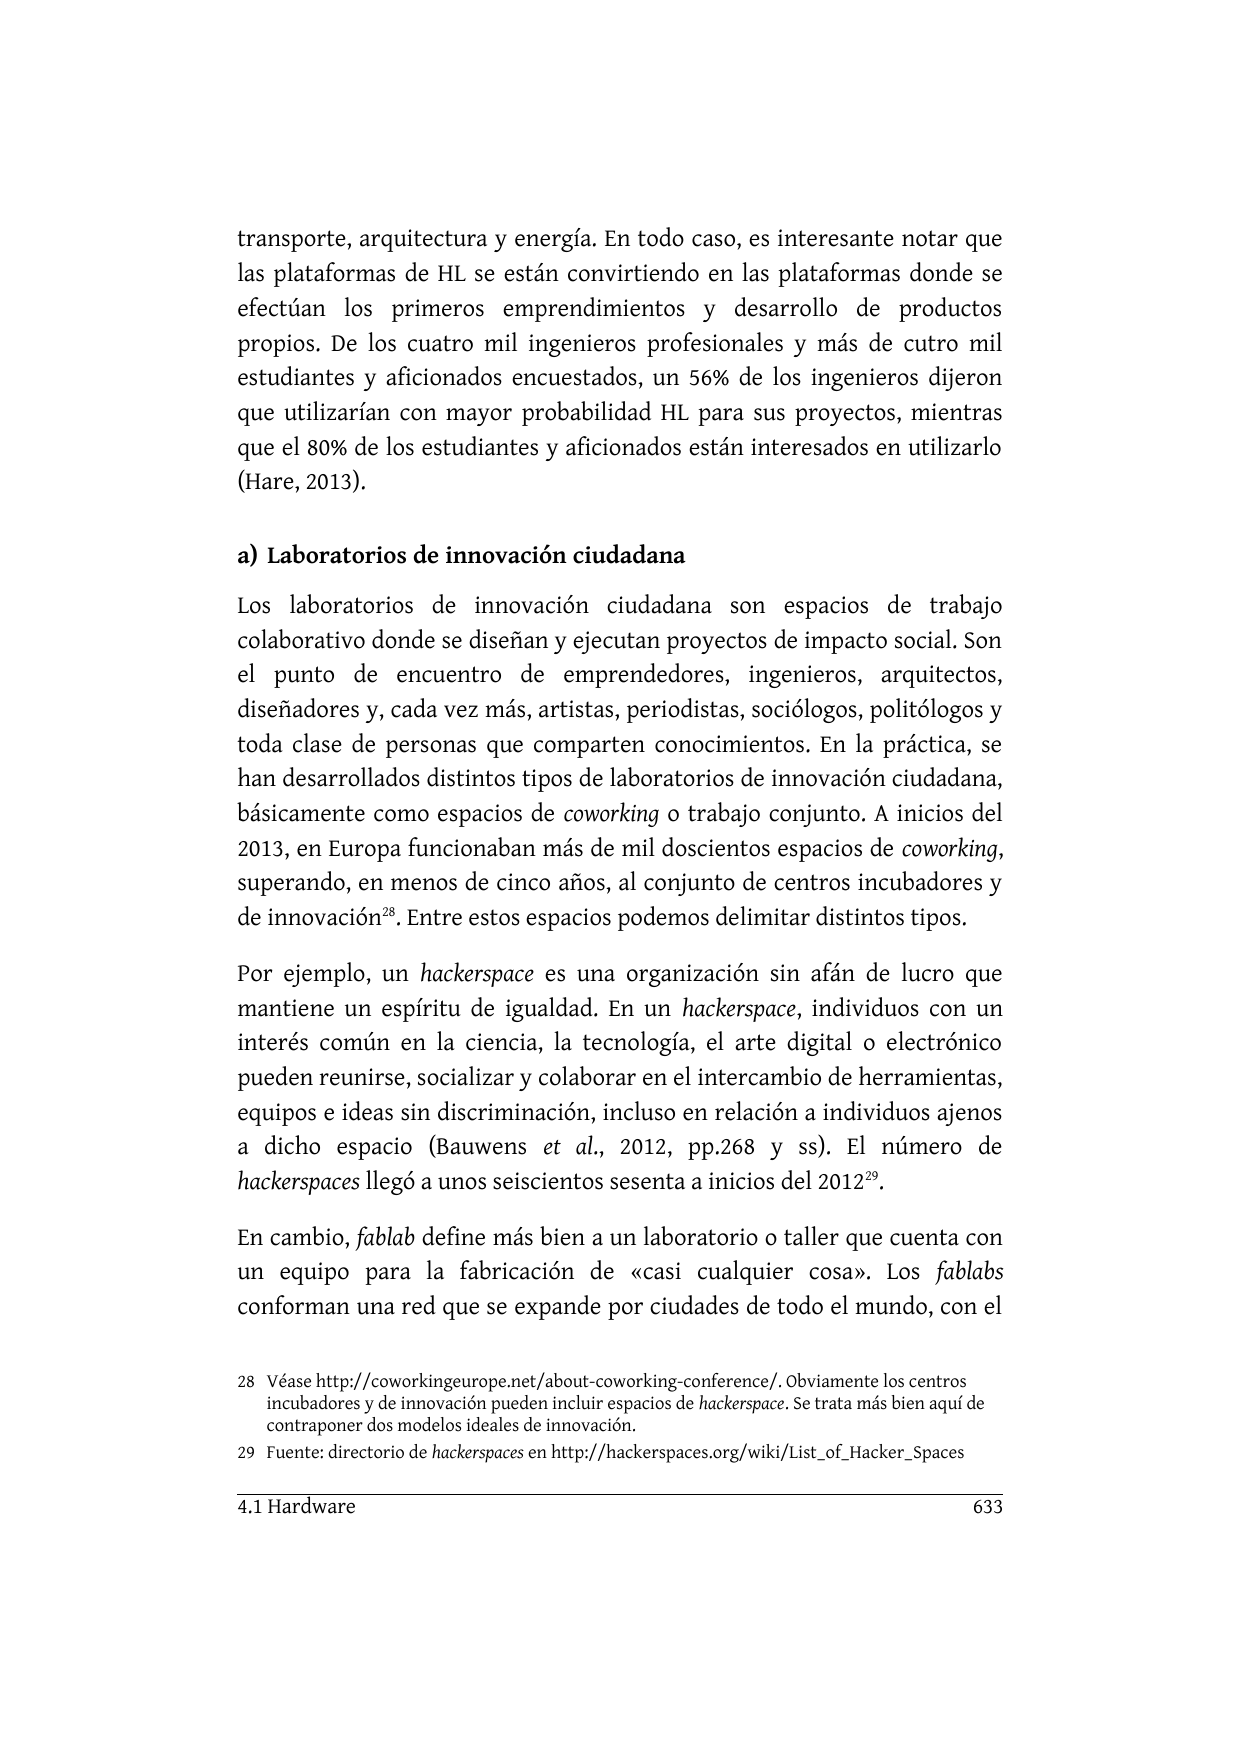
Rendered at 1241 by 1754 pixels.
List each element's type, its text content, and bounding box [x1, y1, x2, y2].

text En cambio, fablab define más bien a un laboratorio o taller que cuenta con un equipo para la fabricación de «casi cualquier cosa». Los fablabs conforman una red que se expande por ciudades de todo el mundo, con el [237, 1223, 1003, 1322]
text transporte, arquitectura y energía. En todo caso, es interesante notar que las plataformas de HL se están convirtiendo en las plataformas donde se efectúan los primeros emprendimientos y desarrollo de productos propios. De los cuatro mil ingenieros profesionales y más de cutro mil estudiantes y aficionados encuestados, un 56% de los ingenieros dijeron que utilizarían con mayor probabilidad HL para sus proyectos, mientras que el 80% de los estudiantes y aficionados están interesados en utilizarlo (Hare, 2013). [237, 225, 1003, 497]
text Por ejemplo, un hackerspace es una organización sin afán de lucro que mantiene un espíritu de igualdad. En un hackerspace, individuos con un interés común en la ciencia, la tecnología, el arte digital o electrónico pueden reunirse, socializar y colaborar en el intercambio de herramientas, equipos e ideas sin discriminación, incluso en relación a individuos ajenos a dicho espacio (Bauwens et al., 2012, pp.268 y ss). El número de hackerspaces llegó a unos seiscientos sesenta a inicios del 2012. [237, 959, 1003, 1196]
text Fuente: directorio de hackerspaces en http://hackerspaces.org/wiki/List_of_Hacker_Spaces [237, 1442, 1003, 1464]
subtitle Laboratorios de innovación ciudadana [237, 541, 1003, 570]
text Los laboratorios de innovación ciudadana son espacios de trabajo colaborativo donde se diseñan y ejecutan proyectos de impacto social. Son el punto de encuentro de emprendedores, ingenieros, arquitectos, diseñadores y, cada vez más, artistas, periodistas, sociólogos, politólogos y toda clase de personas que comparten conocimientos. En la práctica, se han desarrollados distintos tipos de laboratorios de innovación ciudadana, básicamente como espacios de coworking o trabajo conjunto. A inicios del 2013, en Europa funcionaban más de mil doscientos espacios de coworking, superando, en menos de cinco años, al conjunto de centros incubadores y de innovación. Entre estos espacios podemos delimitar distintos tipos. [237, 591, 1003, 933]
text Véase http://coworkingeurope.net/about-coworking-conference/. Obviamente los centros incubadores y de innovación pueden incluir espacios de hackerspace. Se trata más bien aquí de contraponer dos modelos ideales de innovación. [237, 1371, 1003, 1436]
